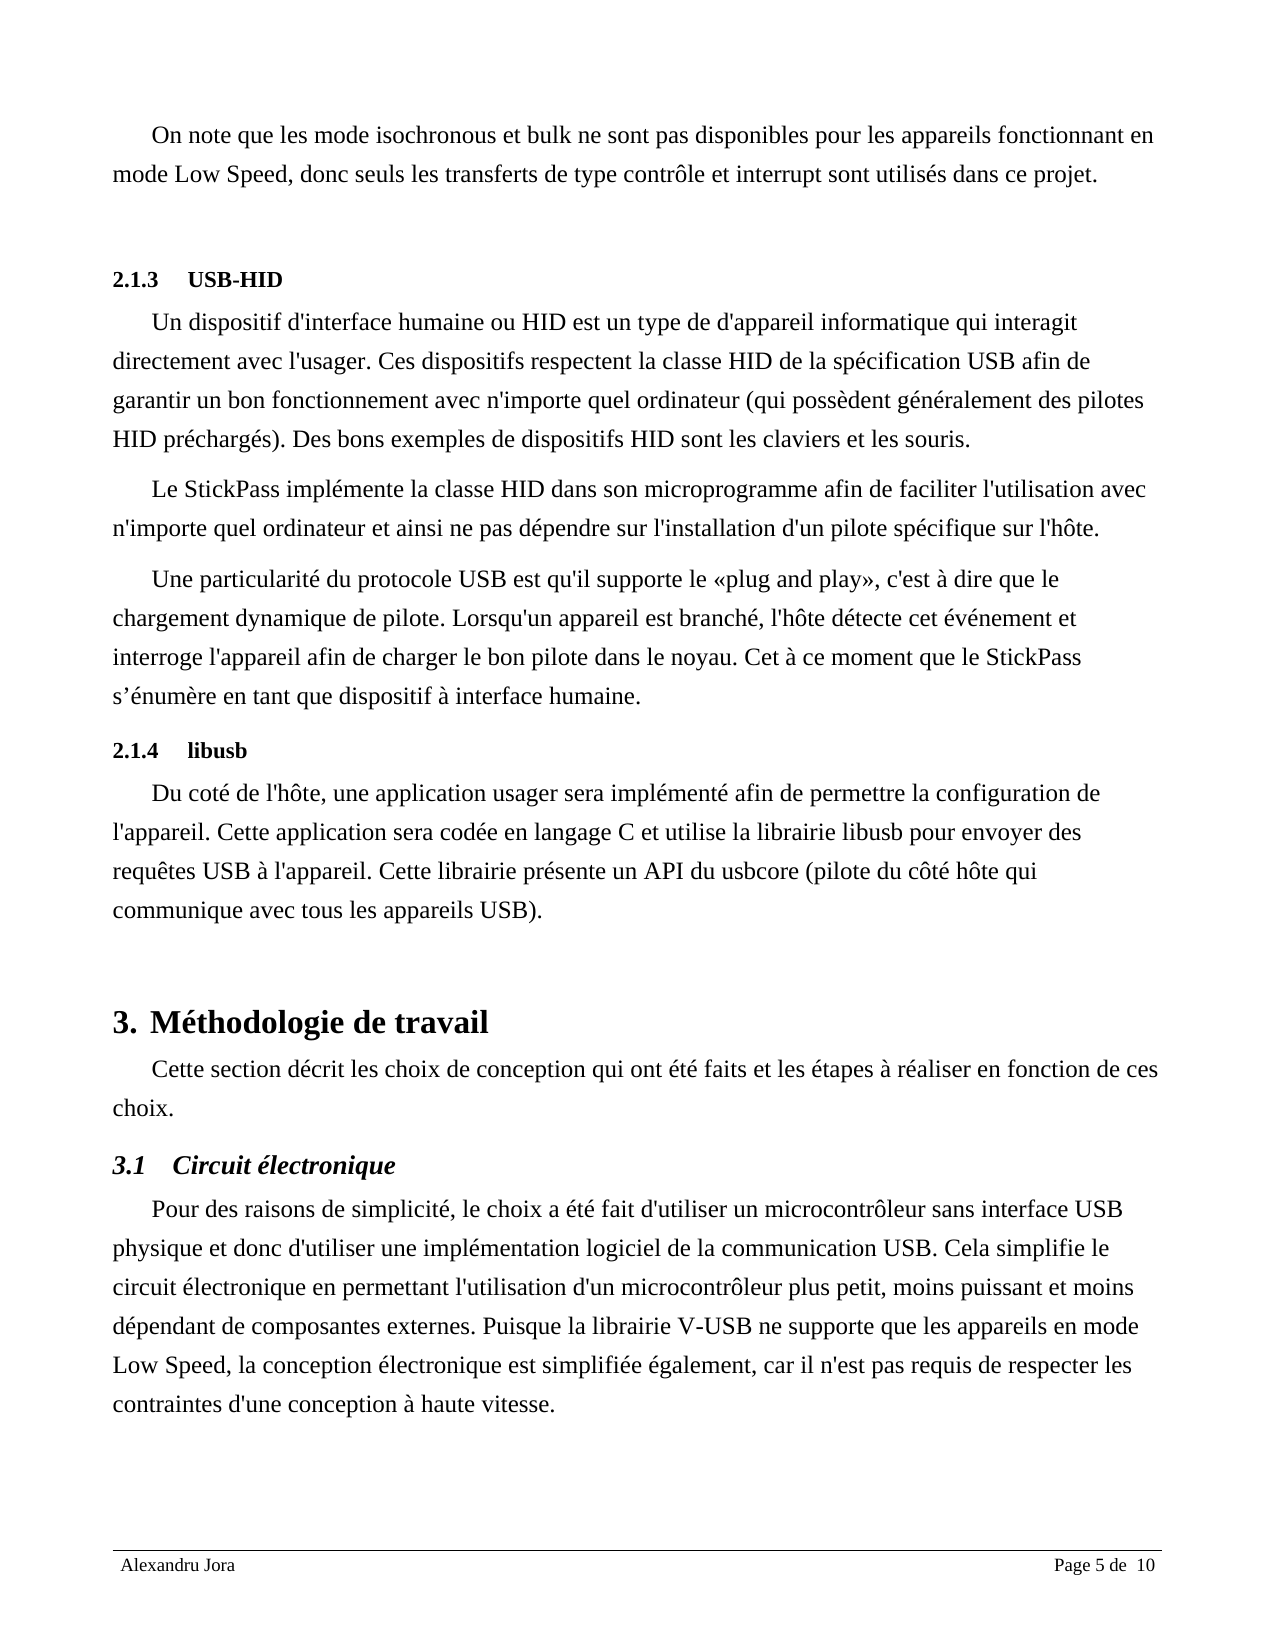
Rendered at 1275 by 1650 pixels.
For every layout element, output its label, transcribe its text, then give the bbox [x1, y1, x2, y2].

text Une particularité du protocole USB est qu'il supporte le «plug and play», c'est à dire que le chargement dynamique de pilote. Lorsqu'un appareil est branché, l'hôte détecte cet événement et interroge l'appareil afin de charger le bon pilote dans le noyau. Cet à ce moment que le StickPass s’énumère en tant que dispositif à interface humaine. [112, 557, 1162, 712]
subtitle USB-HID [112, 266, 1162, 293]
text On note que les mode isochronous et bulk ne sont pas disponibles pour les appareils fonctionnant en mode Low Speed, donc seuls les transferts de type contrôle et interrupt sont utilisés dans ce projet. [112, 112, 1162, 190]
subtitle Méthodologie de travail [112, 1002, 1162, 1040]
text Le StickPass implémente la classe HID dans son microprogramme afin de faciliter l'utilisation avec n'importe quel ordinateur et ainsi ne pas dépendre sur l'installation d'un pilote spécifique sur l'hôte. [112, 467, 1162, 545]
text Du coté de l'hôte, une application usager sera implémenté afin de permettre la configuration de l'appareil. Cette application sera codée en langage C et utilise la librairie libusb pour envoyer des requêtes USB à l'appareil. Cette librairie présente un API du usbcore (pilote du côté hôte qui communique avec tous les appareils USB). [112, 770, 1162, 926]
text Cette section décrit les choix de conception qui ont été faits et les étapes à réaliser en fonction de ces choix. [112, 1046, 1162, 1124]
text Pour des raisons de simplicité, le choix a été fait d'utiliser un microcontrôleur sans interface USB physique et donc d'utiliser une implémentation logiciel de la communication USB. Cela simplifie le circuit électronique en permettant l'utilisation d'un microcontrôleur plus petit, moins puissant et moins dépendant de composantes externes. Puisque la librairie V-USB ne supporte que les appareils en mode Low Speed, la conception électronique est simplifiée également, car il n'est pas requis de respecter les contraintes d'une conception à haute vitesse. [112, 1187, 1162, 1421]
subtitle libusb [112, 737, 1162, 764]
subtitle Circuit électronique [112, 1149, 1162, 1181]
text Un dispositif d'interface humaine ou HID est un type de d'appareil informatique qui interagit directement avec l'usager. Ces dispositifs respectent la classe HID de la spécification USB afin de garantir un bon fonctionnement avec n'importe quel ordinateur (qui possèdent généralement des pilotes HID préchargés). Des bons exemples de dispositifs HID sont les claviers et les souris. [112, 299, 1162, 455]
